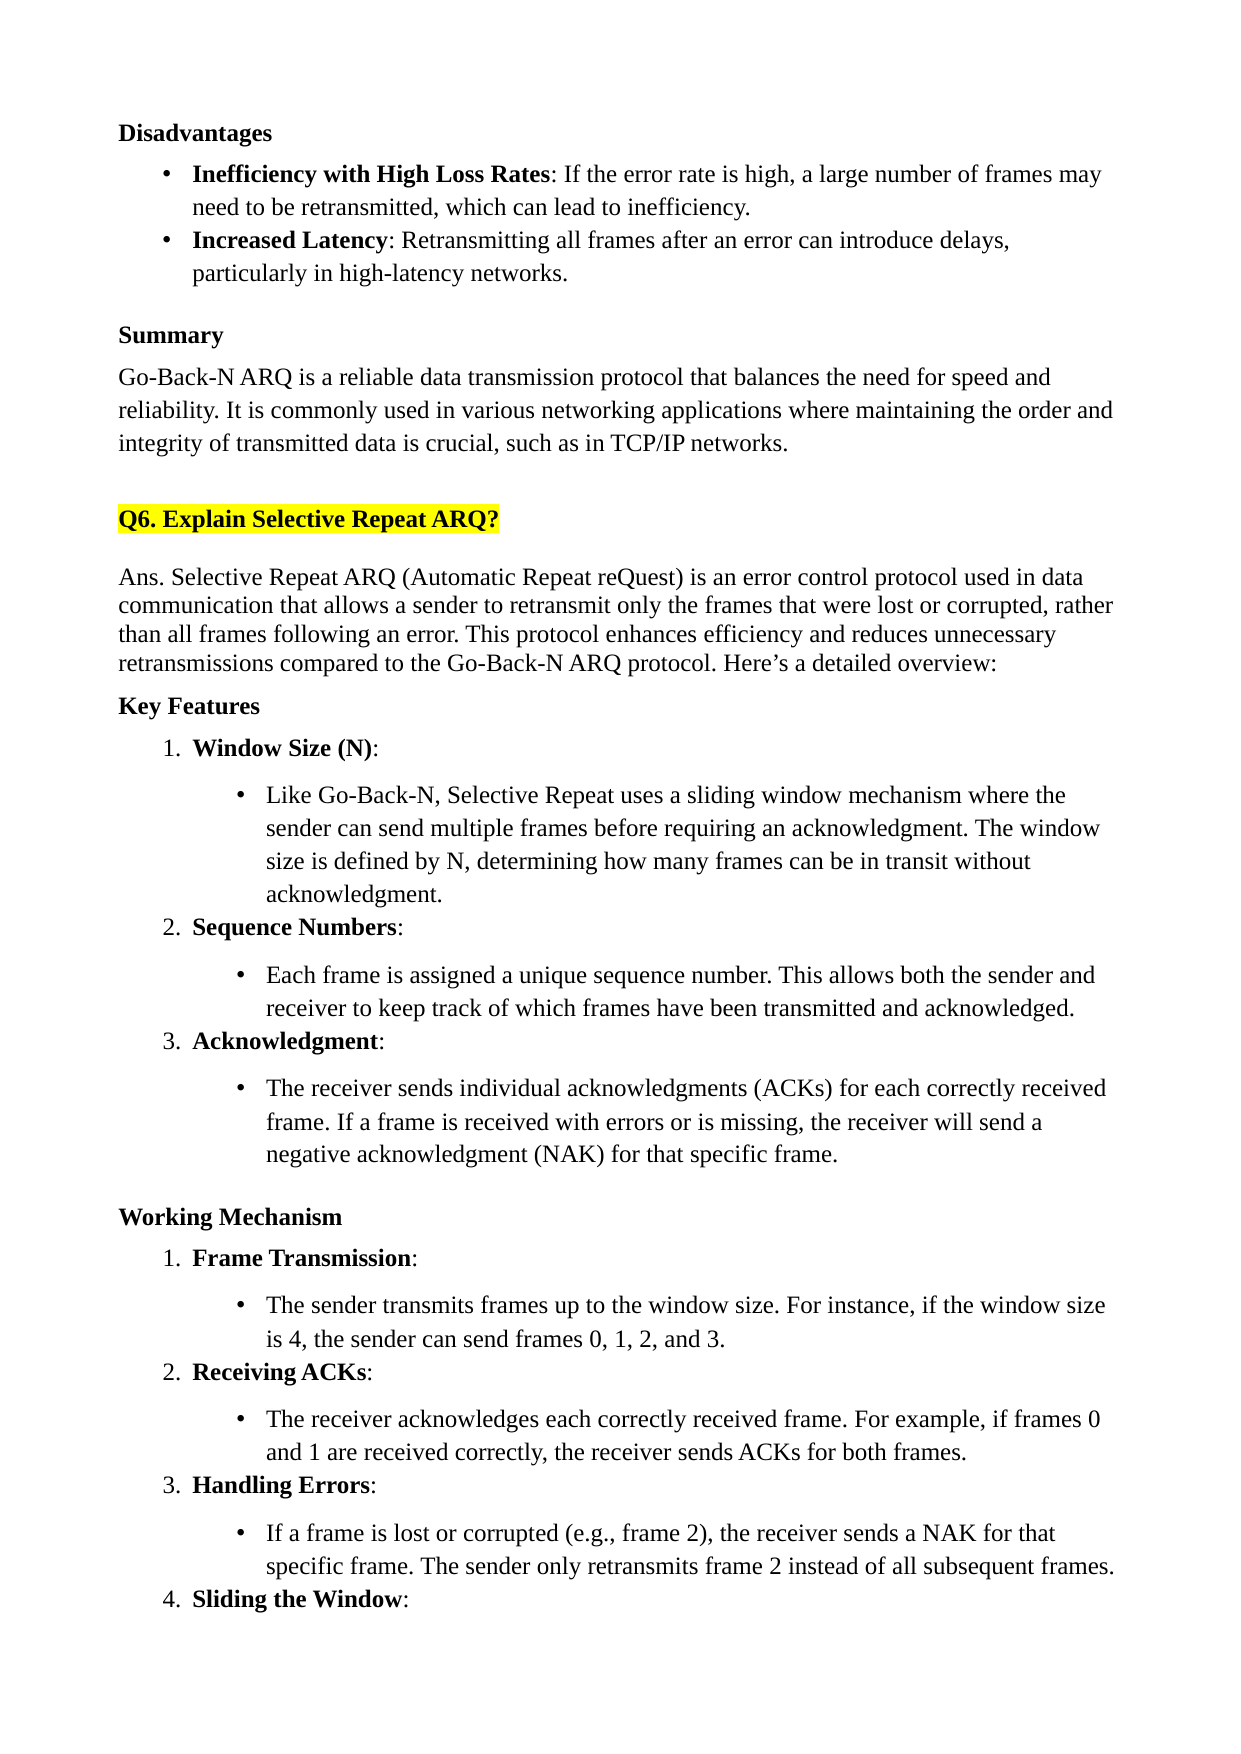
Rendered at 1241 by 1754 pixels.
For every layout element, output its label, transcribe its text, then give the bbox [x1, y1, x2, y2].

list If a frame is lost or corrupted (e.g., frame 2), the receiver sends a NAK for that specific frame. The sender only retransmits frame 2 instead of all subsequent frames. [236, 1518, 1122, 1580]
subtitle Disadvantages [118, 118, 1122, 147]
list Window Size (N): [162, 733, 1122, 761]
subtitle Working Mechanism [118, 1202, 1122, 1231]
subtitle Summary [118, 321, 1122, 349]
list Frame Transmission: [162, 1243, 1122, 1272]
list The receiver sends individual acknowledgments (ACKs) for each correctly received frame. If a frame is received with errors or is missing, the receiver will send a negative acknowledgment (NAK) for that specific frame. [236, 1073, 1122, 1168]
list Handling Errors: [162, 1470, 1122, 1499]
list Each frame is assigned a unique sequence number. This allows both the sender and receiver to keep track of which frames have been transmitted and acknowledged. [236, 960, 1122, 1022]
text Go-Back-N ARQ is a reliable data transmission protocol that balances the need for speed and reliability. It is commonly used in various networking applications where maintaining the order and integrity of transmitted data is crucial, such as in TCP/IP networks. [118, 362, 1122, 457]
subtitle Key Features [118, 691, 1122, 720]
list Receiving ACKs: [162, 1357, 1122, 1385]
list The sender transmits frames up to the window size. For instance, if the window size is 4, the sender can send frames 0, 1, 2, and 3. [236, 1291, 1122, 1352]
text Q6. Explain Selective Repeat ARQ? [118, 504, 1122, 533]
text Ans. Selective Repeat ARQ (Automatic Repeat reQuest) is an error control protocol used in data communication that allows a sender to retransmit only the frames that were lost or corrupted, rather than all frames following an error. This protocol enhances efficiency and reduces unnecessary retransmissions compared to the Go-Back-N ARQ protocol. Here’s a detailed overview: [118, 562, 1122, 677]
list Sliding the Window: [162, 1584, 1122, 1613]
list Like Go-Back-N, Selective Repeat uses a sliding window mechanism where the sender can send multiple frames before requiring an acknowledgment. The window size is defined by N, determining how many frames can be in transit without acknowledgment. [236, 780, 1122, 908]
list The receiver acknowledges each correctly received frame. For example, if frames 0 and 1 are received correctly, the receiver sends ACKs for both frames. [236, 1404, 1122, 1466]
list Acknowledgment: [162, 1026, 1122, 1055]
list Sequence Numbers: [162, 912, 1122, 941]
list Increased Latency: Retransmitting all frames after an error can introduce delays, particularly in high-latency networks. [162, 225, 1122, 287]
list Inefficiency with High Loss Rates: If the error rate is high, a large number of frames may need to be retransmitted, which can lead to inefficiency. [162, 159, 1122, 221]
